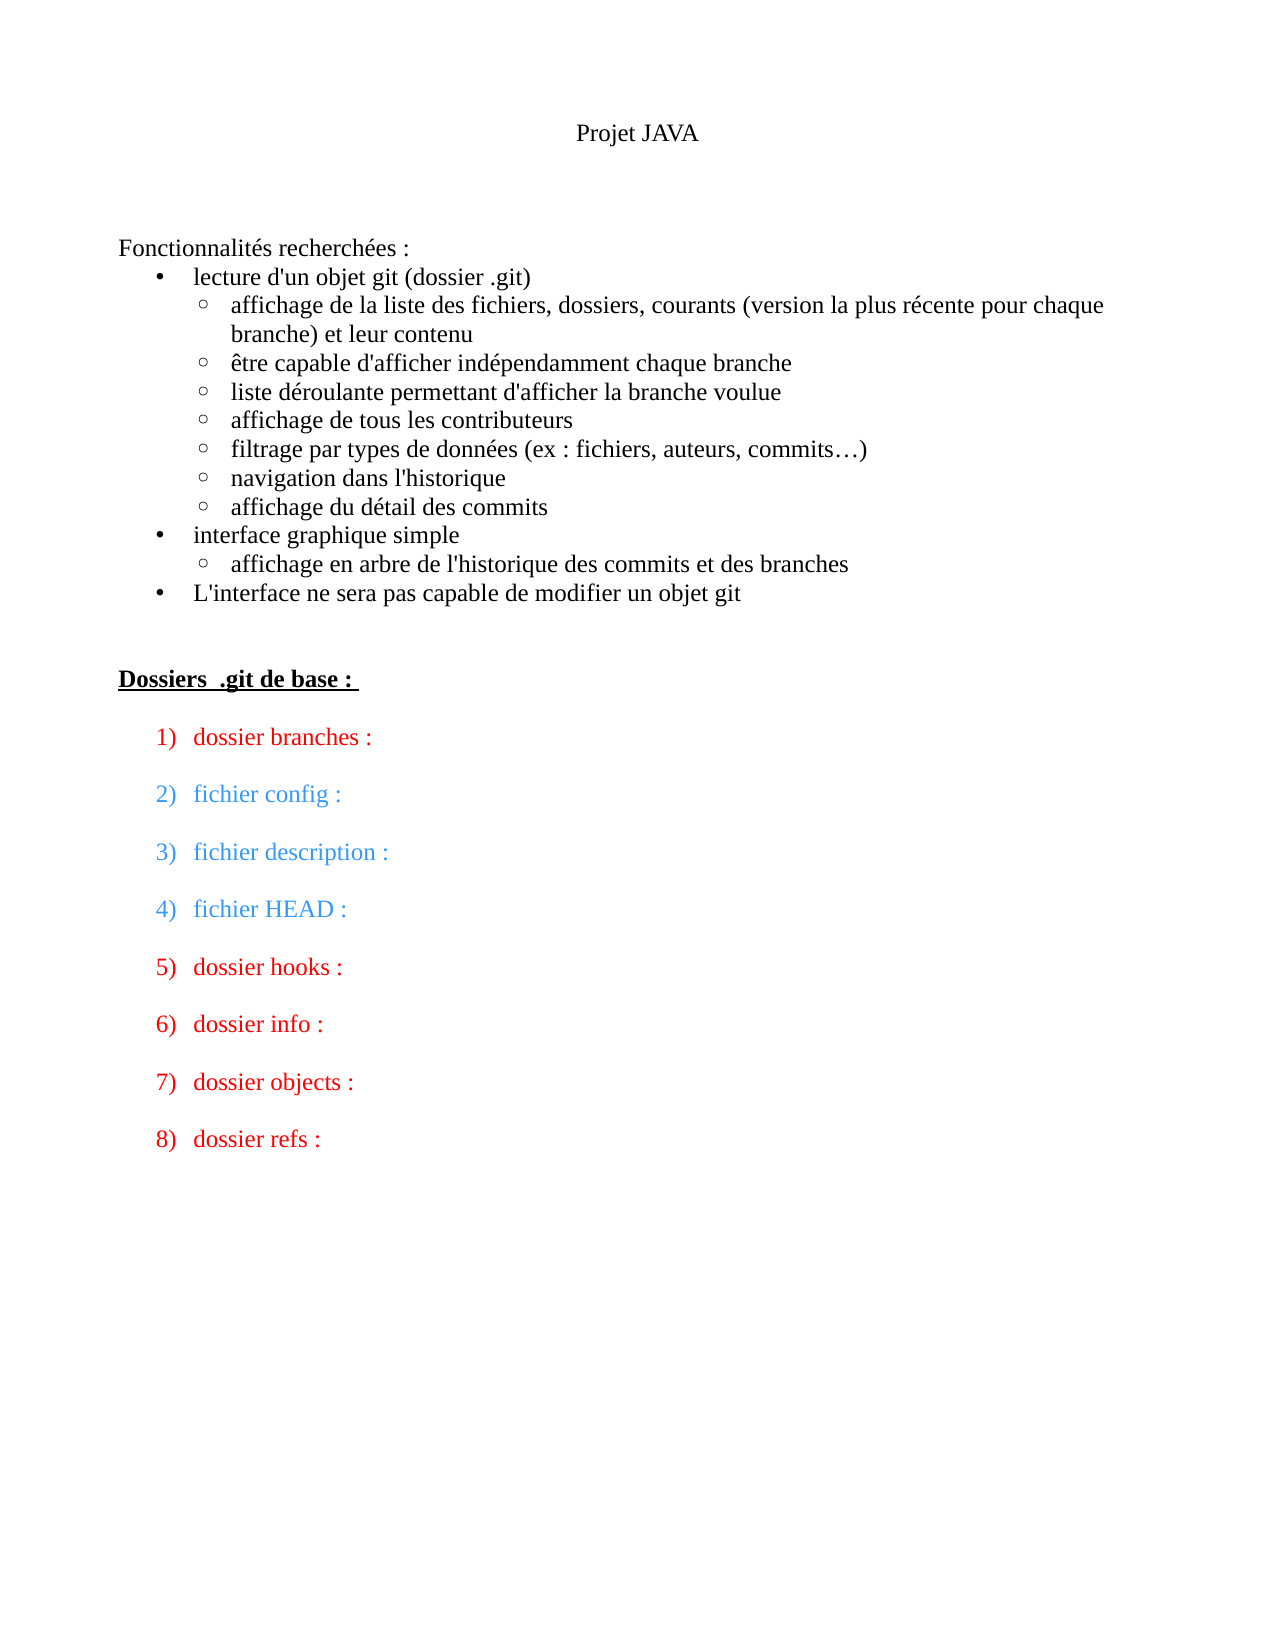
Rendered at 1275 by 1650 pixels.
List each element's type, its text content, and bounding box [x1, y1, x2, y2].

list navigation dans l'historique [193, 463, 1157, 492]
list lecture d'un objet git (dossier .git) [156, 262, 1157, 291]
text Fonctionnalités recherchées : [118, 233, 1157, 262]
list affichage du détail des commits [193, 492, 1157, 521]
list affichage de la liste des fichiers, dossiers, courants (version la plus récente pour chaque branche) et leur contenu [193, 291, 1157, 348]
list interface graphique simple [156, 521, 1157, 549]
list affichage en arbre de l'historique des commits et des branches [193, 549, 1157, 578]
list être capable d'afficher indépendamment chaque branche [193, 348, 1157, 377]
list fichier config : [156, 779, 1157, 808]
list liste déroulante permettant d'afficher la branche voulue [193, 377, 1157, 406]
list fichier HEAD : [156, 894, 1157, 923]
list dossier info : [156, 1009, 1157, 1038]
list filtrage par types de données (ex : fichiers, auteurs, commits…) [193, 434, 1157, 463]
list dossier refs : [156, 1124, 1157, 1153]
text Projet JAVA [118, 118, 1157, 147]
text Dossiers .git de base : [118, 664, 1157, 693]
list dossier branches : [156, 722, 1157, 751]
list fichier description : [156, 837, 1157, 866]
list L'interface ne sera pas capable de modifier un objet git [156, 578, 1157, 607]
list affichage de tous les contributeurs [193, 406, 1157, 434]
list dossier hooks : [156, 952, 1157, 981]
list dossier objects : [156, 1067, 1157, 1096]
